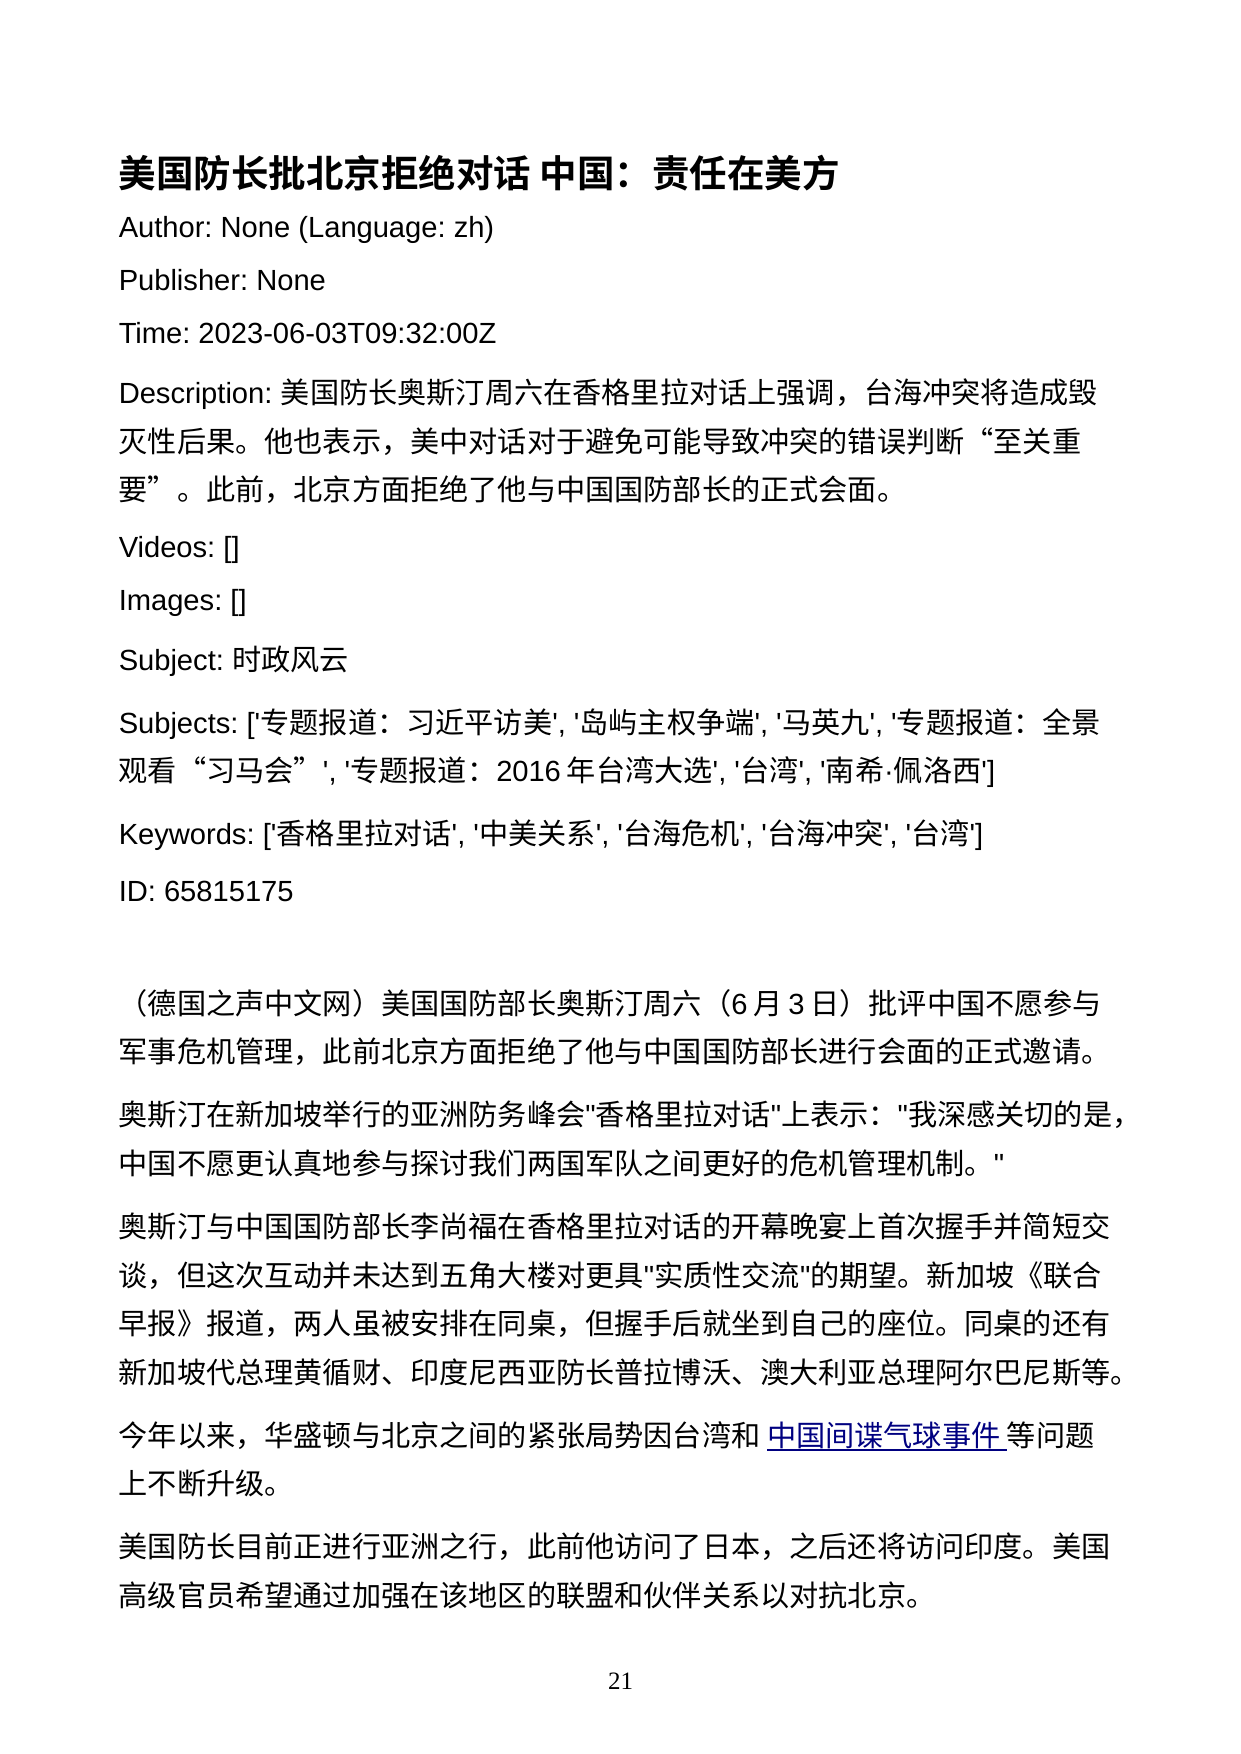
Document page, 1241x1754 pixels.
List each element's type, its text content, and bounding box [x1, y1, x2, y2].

text Time: 2023-06-03T09:32:00Z [118, 317, 1122, 350]
text Subjects: ['专题报道：习近平访美', '岛屿主权争端', '马英九', '专题报道：全景观看“习马会”', '专题报道：2016年台湾大选', '台湾', '南希·佩洛西'] [118, 699, 1122, 790]
text Videos: [] [118, 530, 1122, 563]
subtitle 美国防长批北京拒绝对话 中国：责任在美方 [118, 143, 1122, 198]
text Publisher: None [118, 263, 1122, 297]
text 奥斯汀在新加坡举行的亚洲防务峰会"香格里拉对话"上表示："我深感关切的是，中国不愿更认真地参与探讨我们两国军队之间更好的危机管理机制。" [118, 1092, 1122, 1183]
text Author: None (Language: zh) [118, 210, 1122, 244]
text （德国之声中文网）美国国防部长奥斯汀周六（6月3日）批评中国不愿参与军事危机管理，此前北京方面拒绝了他与中国国防部长进行会面的正式邀请。 [118, 980, 1122, 1071]
text Description: 美国防长奥斯汀周六在香格里拉对话上强调，台海冲突将造成毁灭性后果。他也表示，美中对话对于避免可能导致冲突的错误判断“至关重要”。此前，北京方面拒绝了他与中国国防部长的正式会面。 [118, 370, 1122, 509]
text 美国防长目前正进行亚洲之行，此前他访问了日本，之后还将访问印度。美国高级官员希望通过加强在该地区的联盟和伙伴关系以对抗北京。 [118, 1524, 1122, 1615]
text Images: [] [118, 583, 1122, 617]
text Subject: 时政风云 [118, 636, 1122, 678]
text ID: 65815175 [118, 874, 1122, 908]
text 奥斯汀与中国国防部长李尚福在香格里拉对话的开幕晚宴上首次握手并简短交谈，但这次互动并未达到五角大楼对更具"实质性交流"的期望。新加坡《联合早报》报道，两人虽被安排在同桌，但握手后就坐到自己的座位。同桌的还有新加坡代总理黄循财、印度尼西亚防长普拉博沃、澳大利亚总理阿尔巴尼斯等。 [118, 1204, 1122, 1392]
text Keywords: ['香格里拉对话', '中美关系', '台海危机', '台海冲突', '台湾'] [118, 811, 1122, 853]
text 今年以来，华盛顿与北京之间的紧张局势因台湾和 中国间谍气球事件 等问题上不断升级。 [118, 1412, 1122, 1503]
